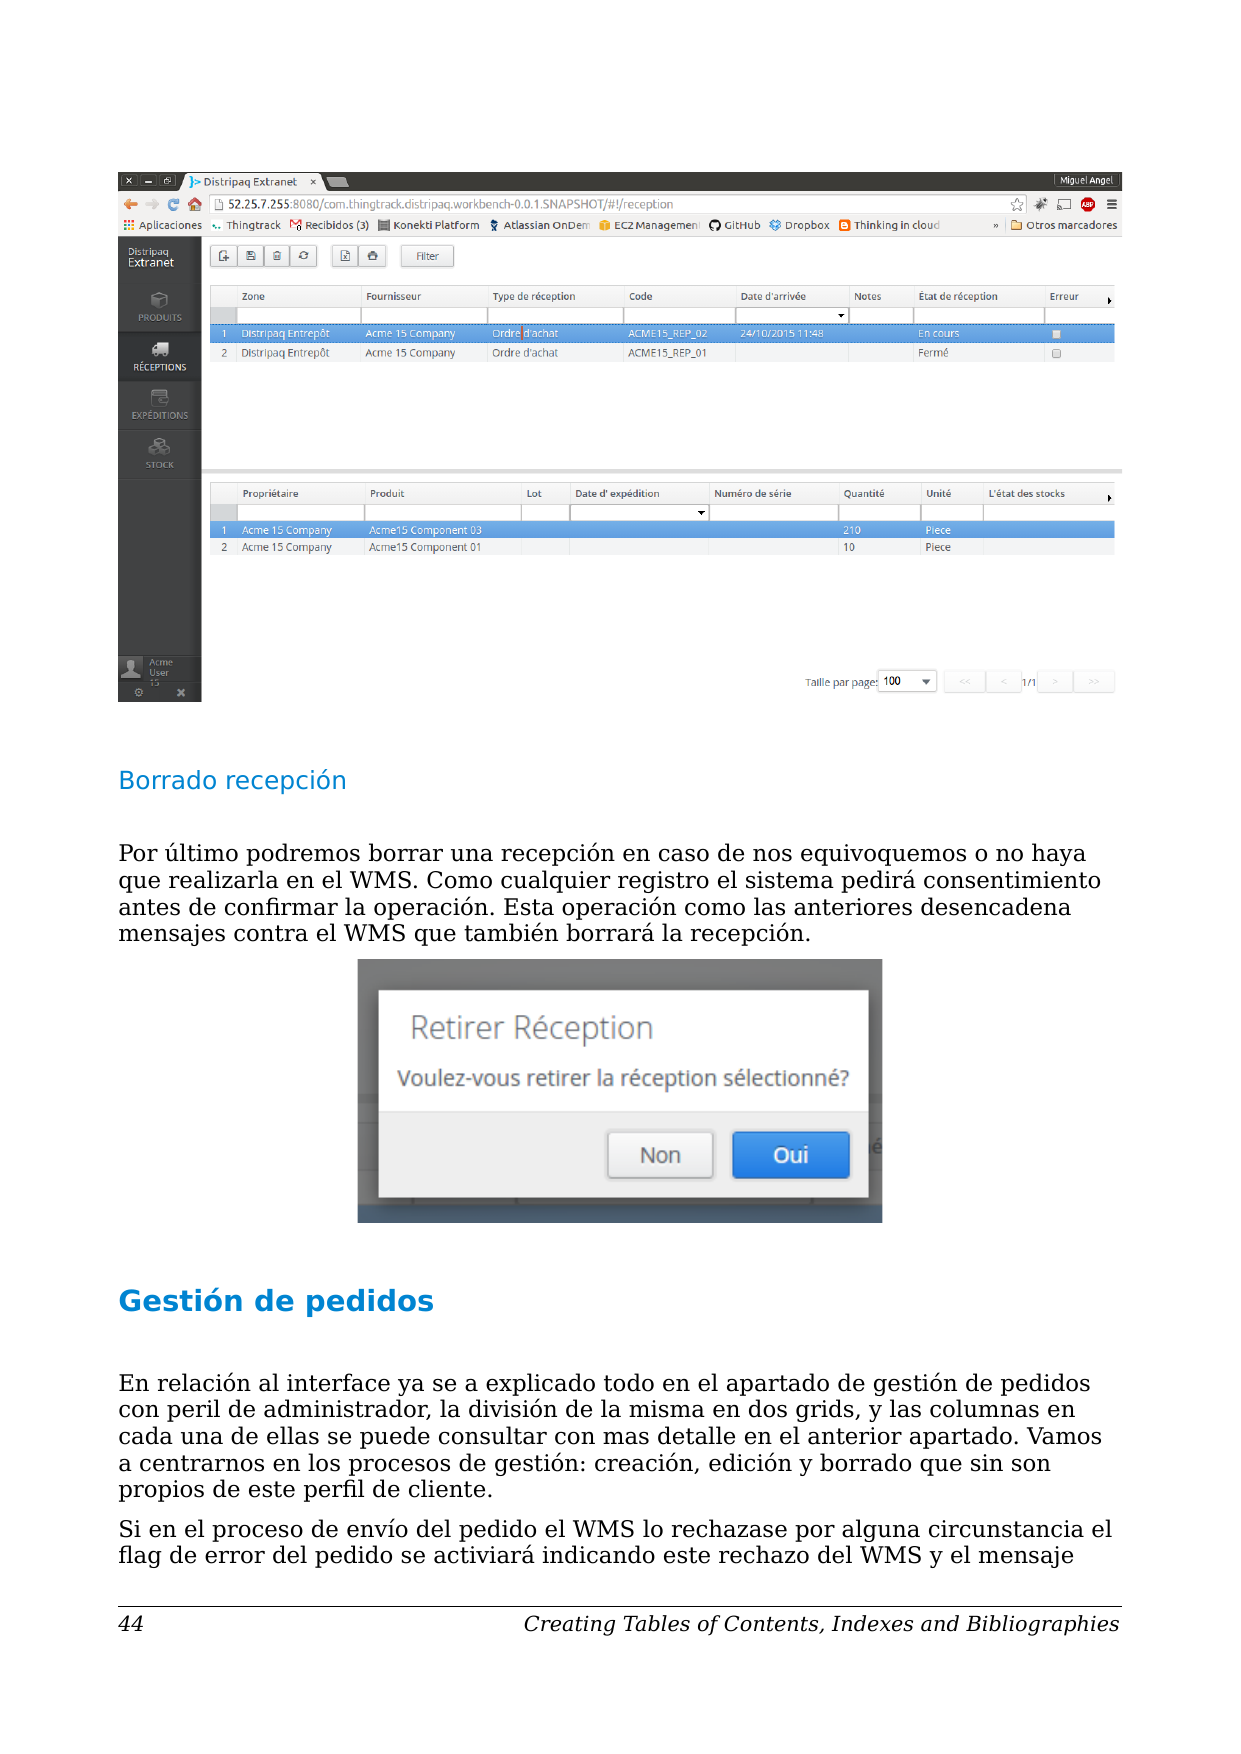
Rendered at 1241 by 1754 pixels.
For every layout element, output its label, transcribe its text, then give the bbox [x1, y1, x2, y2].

picture [118, 172, 1123, 702]
subtitle Borrado recepción [118, 766, 1122, 795]
text En relación al interface ya se a explicado todo en el apartado de gestión de pedidos con peril de administrador, la división de la misma en dos grids, y las columnas en cada una de ellas se puede consultar con mas detalle en el anterior apartado. Vamos a centrarnos en los procesos de gestión: creación, edición y borrado que sin son propios de este perfil de cliente. [118, 1370, 1122, 1503]
picture [357, 959, 883, 1223]
text Por último podremos borrar una recepción en caso de nos equivoquemos o no haya que realizarla en el WMS. Como cualquier registro el sistema pedirá consentimiento antes de confirmar la operación. Esta operación como las anteriores desencadena mensajes contra el WMS que también borrará la recepción. [118, 841, 1122, 947]
text Si en el proceso de envío del pedido el WMS lo rechazase por alguna circunstancia el flag de error del pedido se activiará indicando este rechazo del WMS y el mensaje [118, 1516, 1122, 1569]
subtitle Gestión de pedidos [118, 1284, 1122, 1318]
